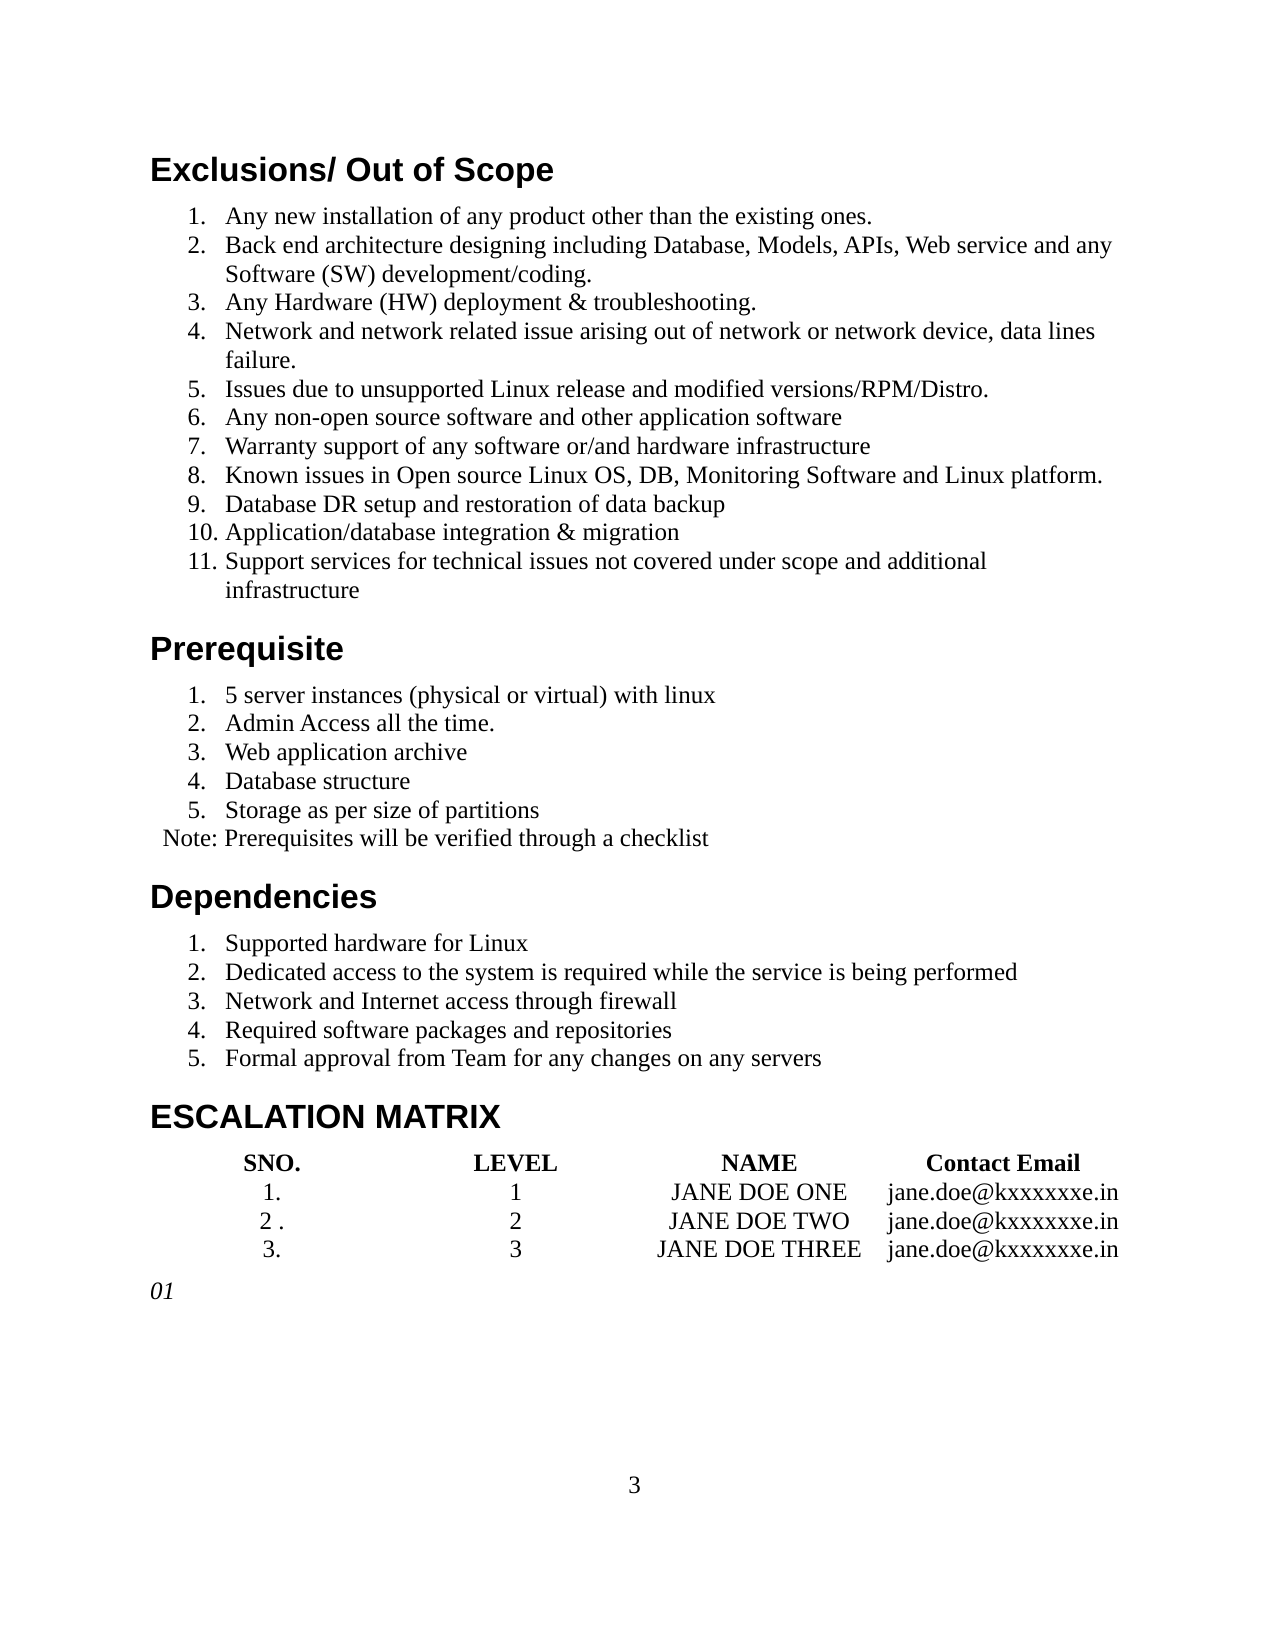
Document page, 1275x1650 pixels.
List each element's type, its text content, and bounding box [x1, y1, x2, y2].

list Required software packages and repositories [187, 1015, 1125, 1043]
table_cell 3 [394, 1235, 637, 1263]
list Warranty support of any software or/and hardware infrastructure [187, 431, 1125, 460]
list 5 server instances (physical or virtual) with linux [187, 680, 1125, 708]
list Known issues in Open source Linux OS, DB, Monitoring Software and Linux platform. [187, 460, 1125, 489]
table_cell 3. [150, 1235, 394, 1263]
list Database structure [187, 766, 1125, 795]
subtitle Dependencies [150, 877, 1125, 916]
table_cell JANE DOE THREE [638, 1235, 881, 1263]
text Note: Prerequisites will be verified through a checklist [150, 823, 1125, 852]
list Dedicated access to the system is required while the service is being performed [187, 957, 1125, 986]
table_cell JANE DOE ONE [638, 1177, 881, 1206]
list Formal approval from Team for any changes on any servers [187, 1043, 1125, 1072]
list Any new installation of any product other than the existing ones. [187, 201, 1125, 230]
list Storage as per size of partitions [187, 795, 1125, 823]
list Network and Internet access through firewall [187, 986, 1125, 1015]
subtitle Prerequisite [150, 629, 1125, 667]
table_cell 2 . [150, 1206, 394, 1234]
list Back end architecture designing including Database, Models, APIs, Web service and any Software (SW) development/coding. [187, 230, 1125, 287]
table_cell 1 [394, 1177, 637, 1206]
table_header Contact Email [881, 1148, 1125, 1177]
list Any Hardware (HW) deployment & troubleshooting. [187, 287, 1125, 316]
table_cell jane.doe@kxxxxxxe.in [881, 1206, 1125, 1234]
subtitle Exclusions/ Out of Scope [150, 150, 1125, 189]
list Any non-open source software and other application software [187, 402, 1125, 431]
list Support services for technical issues not covered under scope and additional infrastructure [187, 546, 1125, 604]
table_cell 1. [150, 1177, 394, 1206]
table_cell 2 [394, 1206, 637, 1234]
table_cell jane.doe@kxxxxxxe.in [881, 1235, 1125, 1263]
text 01 [150, 1276, 1125, 1304]
list Supported hardware for Linux [187, 928, 1125, 957]
table_header LEVEL [394, 1148, 637, 1177]
table_cell jane.doe@kxxxxxxe.in [881, 1177, 1125, 1206]
list Database DR setup and restoration of data backup [187, 489, 1125, 517]
list Admin Access all the time. [187, 708, 1125, 737]
list Network and network related issue arising out of network or network device, data lines failure. [187, 316, 1125, 374]
table_header SNO. [150, 1148, 394, 1177]
table_header NAME [638, 1148, 881, 1177]
list Application/database integration & migration [187, 517, 1125, 546]
list Issues due to unsupported Linux release and modified versions/RPM/Distro. [187, 374, 1125, 402]
subtitle ESCALATION MATRIX [150, 1097, 1125, 1136]
table_cell JANE DOE TWO [638, 1206, 881, 1234]
list Web application archive [187, 737, 1125, 766]
